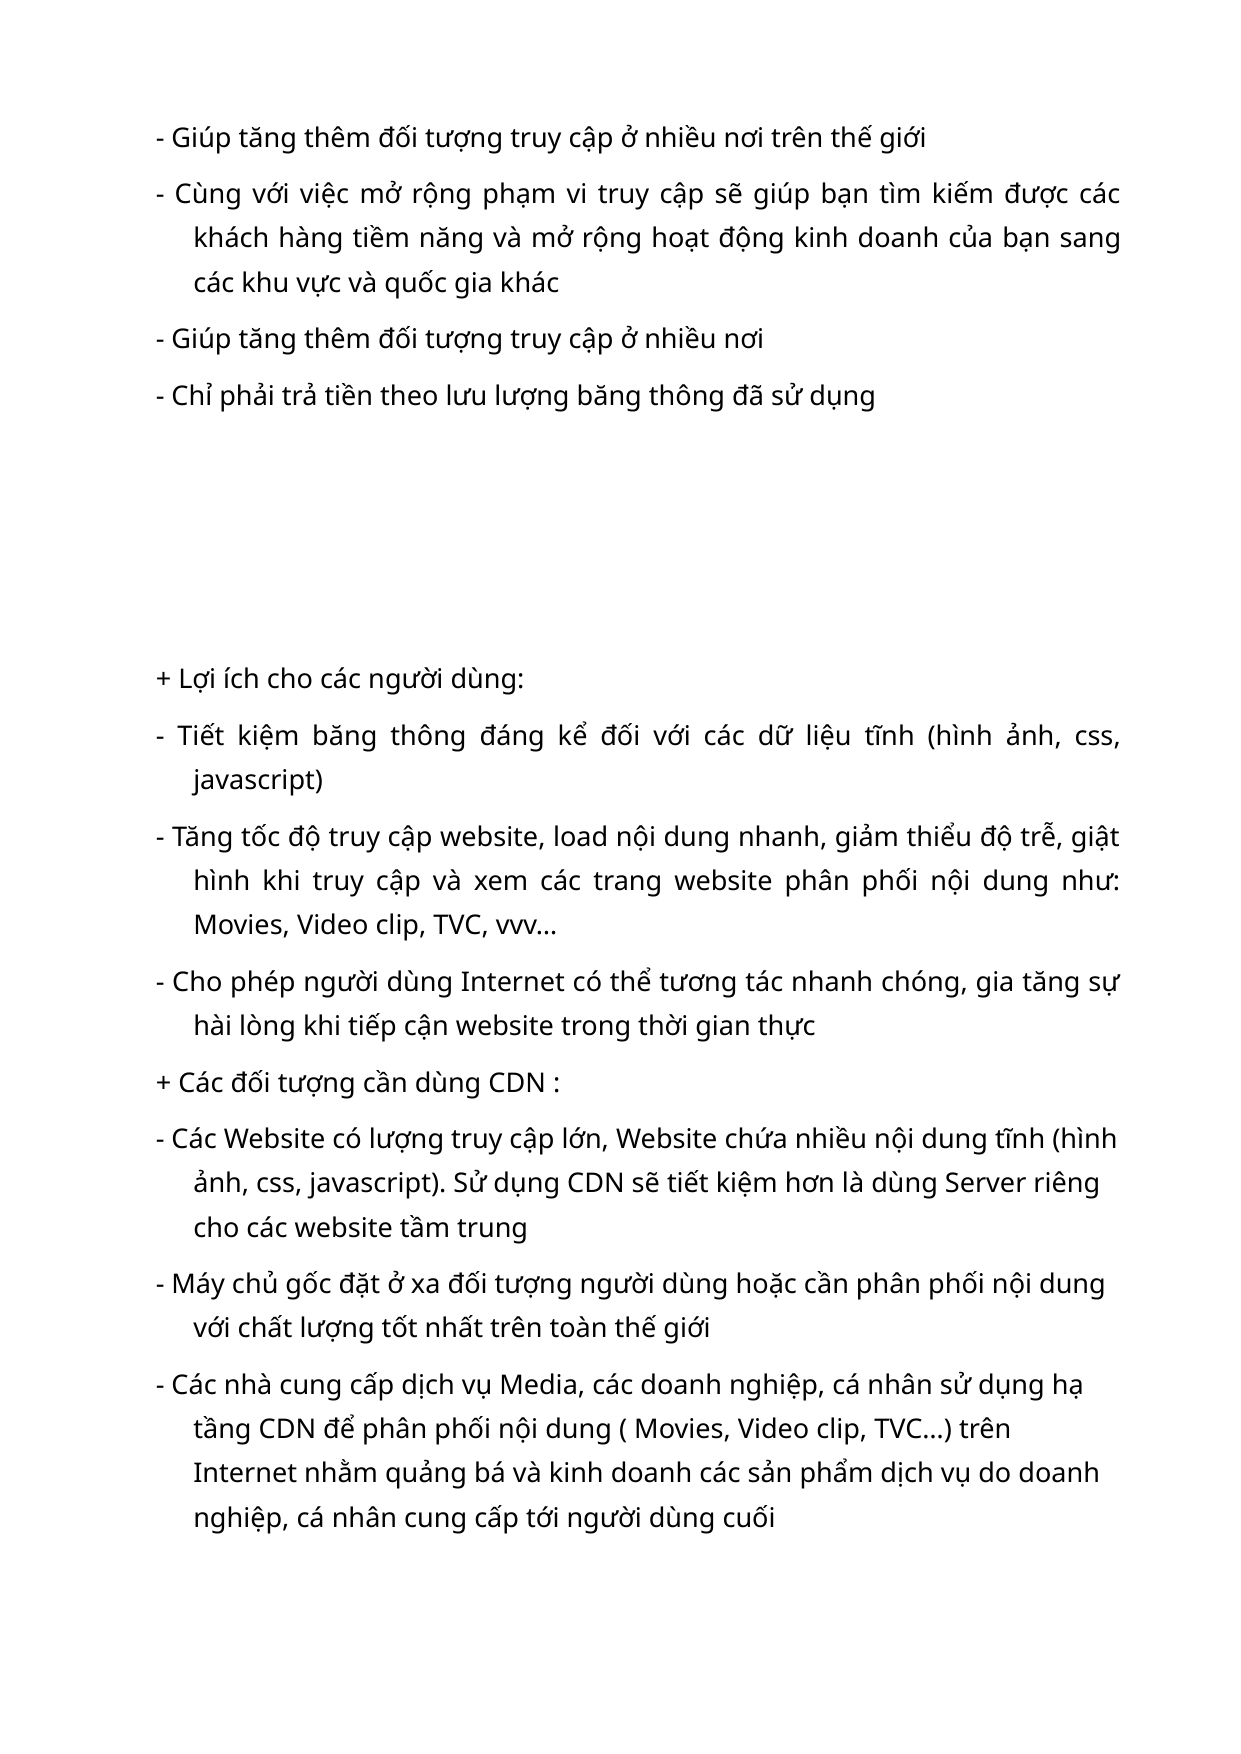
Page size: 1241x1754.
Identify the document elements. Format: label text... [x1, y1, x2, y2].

text - Các nhà cung cấp dịch vụ Media, các doanh nghiệp, cá nhân sử dụng hạ tầng CDN để phân phối nội dung ( Movies, Video clip, TVC…) trên Internet nhằm quảng bá và kinh doanh các sản phẩm dịch vụ do doanh nghiệp, cá nhân cung cấp tới người dùng cuối [156, 1366, 1122, 1535]
text - Các Website có lượng truy cập lớn, Website chứa nhiều nội dung tĩnh (hình ảnh, css, javascript). Sử dụng CDN sẽ tiết kiệm hơn là dùng Server riêng cho các website tầm trung [156, 1120, 1122, 1245]
text - Giúp tăng thêm đối tượng truy cập ở nhiều nơi trên thế giới [156, 118, 1122, 155]
text + Lợi ích cho các người dùng: [156, 660, 1122, 697]
text - Máy chủ gốc đặt ở xa đối tượng người dùng hoặc cần phân phối nội dung với chất lượng tốt nhất trên toàn thế giới [156, 1265, 1122, 1346]
text - Tăng tốc độ truy cập website, load nội dung nhanh, giảm thiểu độ trễ, giật hình khi truy cập và xem các trang website phân phối nội dung như: Movies, Video clip, TVC, vvv… [156, 817, 1122, 942]
text - Giúp tăng thêm đối tượng truy cập ở nhiều nơi [156, 320, 1122, 357]
text + Các đối tượng cần dùng CDN : [156, 1063, 1122, 1100]
text - Cho phép người dùng Internet có thể tương tác nhanh chóng, gia tăng sự hài lòng khi tiếp cận website trong thời gian thực [156, 962, 1122, 1043]
text - Tiết kiệm băng thông đáng kể đối với các dữ liệu tĩnh (hình ảnh, css, javascript) [156, 716, 1122, 797]
text - Chỉ phải trả tiền theo lưu lượng băng thông đã sử dụng [156, 376, 1122, 413]
text - Cùng với việc mở rộng phạm vi truy cập sẽ giúp bạn tìm kiếm được các khách hàng tiềm năng và mở rộng hoạt động kinh doanh của bạn sang các khu vực và quốc gia khác [156, 175, 1122, 300]
